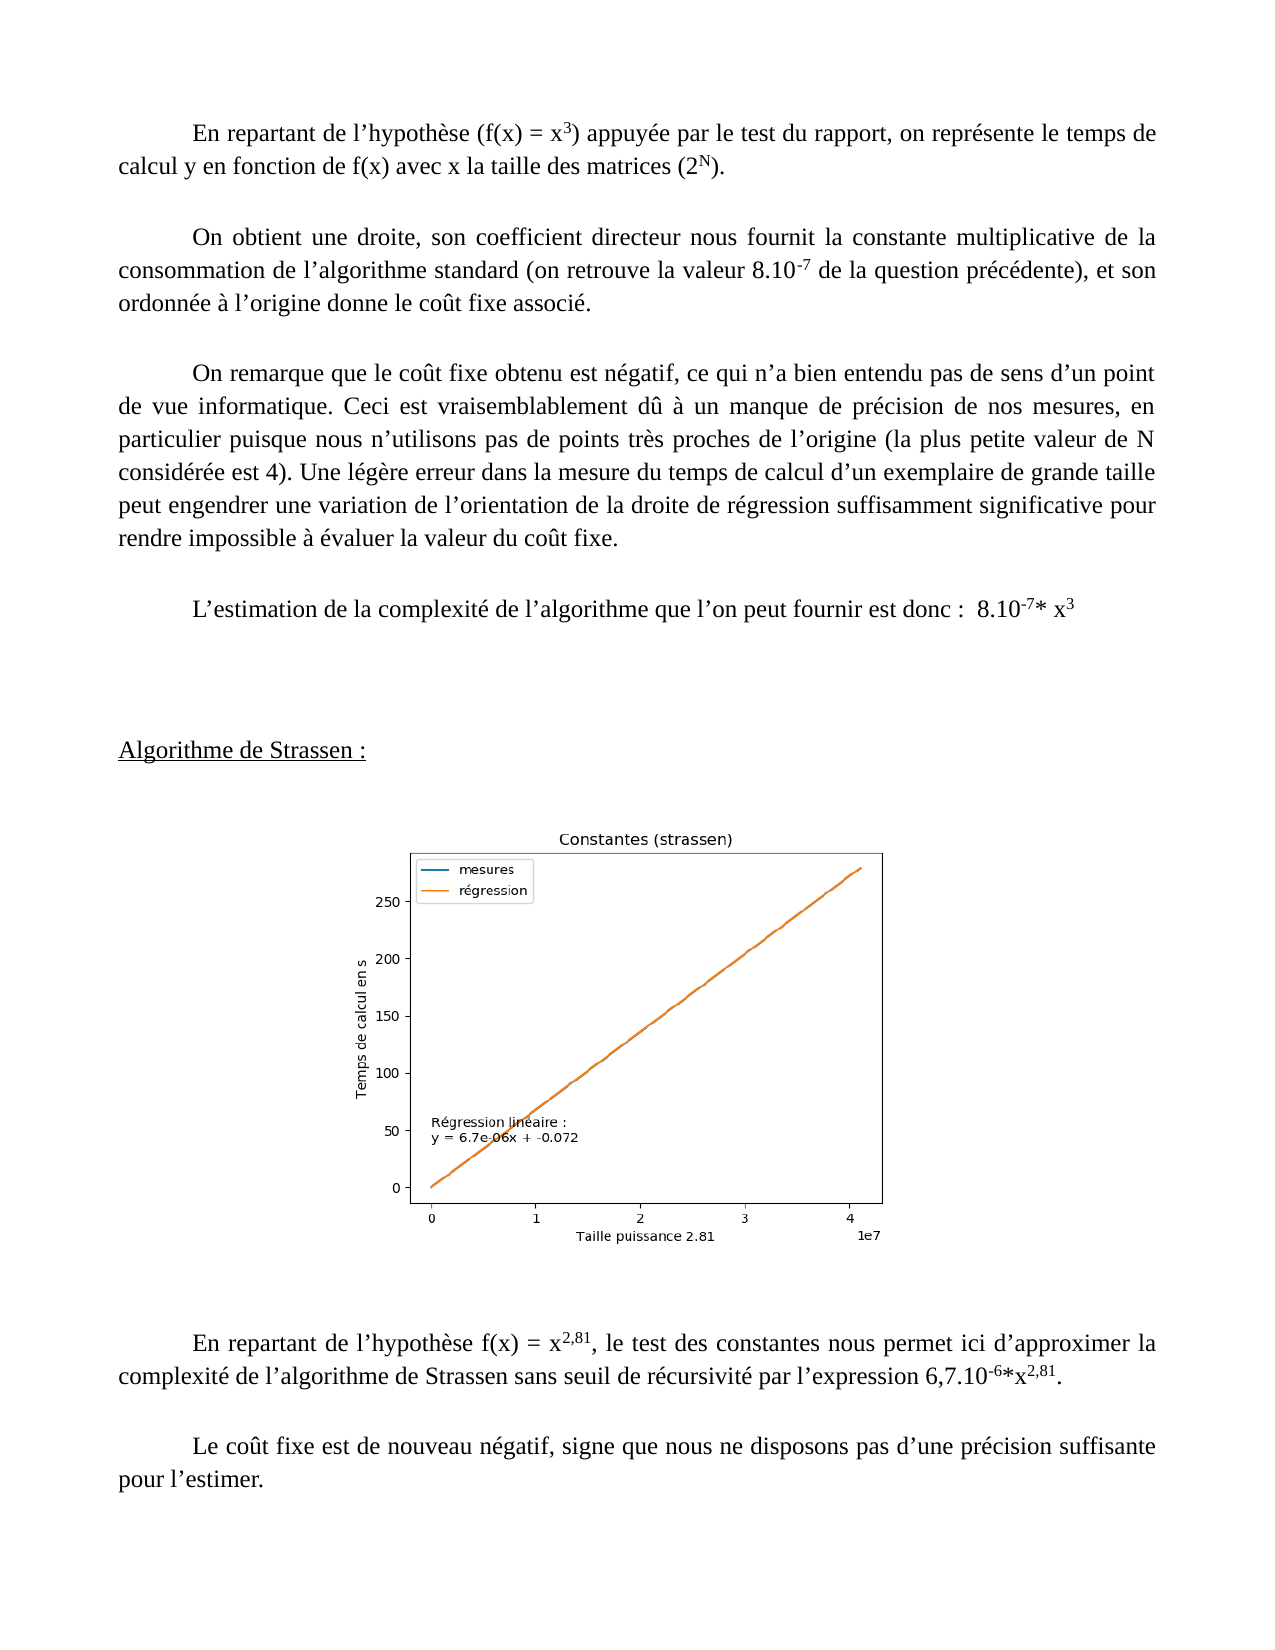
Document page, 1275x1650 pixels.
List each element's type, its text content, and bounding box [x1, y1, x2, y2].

text Algorithme de Strassen : [118, 735, 1157, 764]
text On obtient une droite, son coefficient directeur nous fournit la constante multiplicative de la consommation de l’algorithme standard (on retrouve la valeur 8.10-7 de la question précédente), et son ordonnée à l’origine donne le coût fixe associé. [118, 222, 1157, 316]
text L’estimation de la complexité de l’algorithme que l’on peut fournir est donc : 8.10-7* x3 [118, 594, 1157, 623]
text En repartant de l’hypothèse (f(x) = x3) appuyée par le test du rapport, on représente le temps de calcul y en fonction de f(x) avec x la taille des matrices (2N). [118, 118, 1157, 180]
text En repartant de l’hypothèse f(x) = x2,81, le test des constantes nous permet ici d’approximer la complexité de l’algorithme de Strassen sans seuil de récursivité par l’expression 6,7.10-6*x2,81. [118, 1328, 1157, 1389]
text On remarque que le coût fixe obtenu est négatif, ce qui n’a bien entendu pas de sens d’un point de vue informatique. Ceci est vraisemblablement dû à un manque de précision de nos mesures, en particulier puisque nous n’utilisons pas de points très proches de l’origine (la plus petite valeur de N considérée est 4). Une légère erreur dans la mesure du temps de calcul d’un exemplaire de grande taille peut engendrer une variation de l’orientation de la droite de régression suffisamment significative pour rendre impossible à évaluer la valeur du coût fixe. [118, 358, 1157, 552]
text Le coût fixe est de nouveau négatif, signe que nous ne disposons pas d’une précision suffisante pour l’estimer. [118, 1431, 1157, 1493]
picture [333, 797, 942, 1253]
